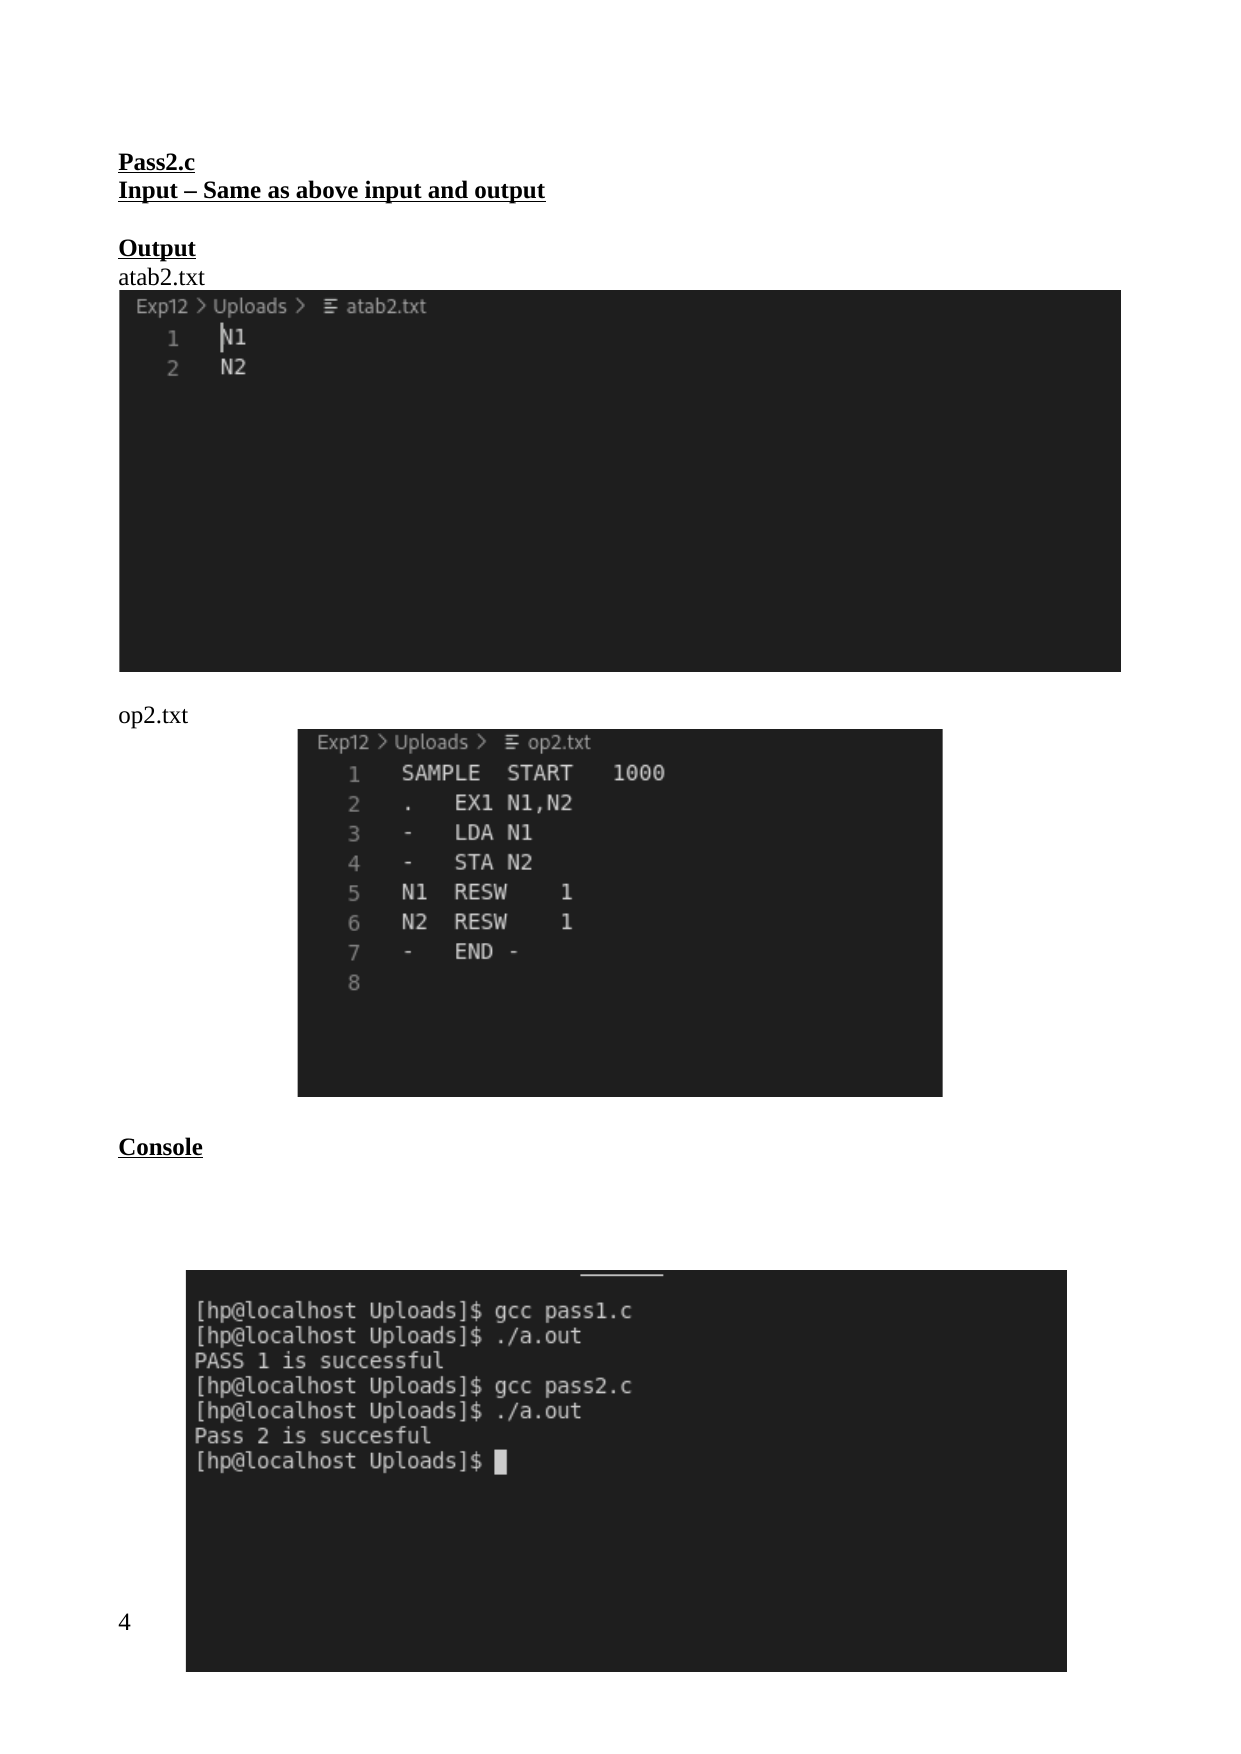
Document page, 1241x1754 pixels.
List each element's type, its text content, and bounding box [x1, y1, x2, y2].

text op2.txt [118, 701, 1122, 729]
text Output [118, 233, 1122, 262]
text atab2.txt [118, 262, 1122, 291]
text Pass2.c [118, 147, 1122, 176]
picture [297, 729, 943, 1097]
picture [119, 290, 1121, 672]
text Console [118, 1132, 1122, 1161]
text Input – Same as above input and output [118, 176, 1122, 204]
picture [185, 1270, 1067, 1672]
